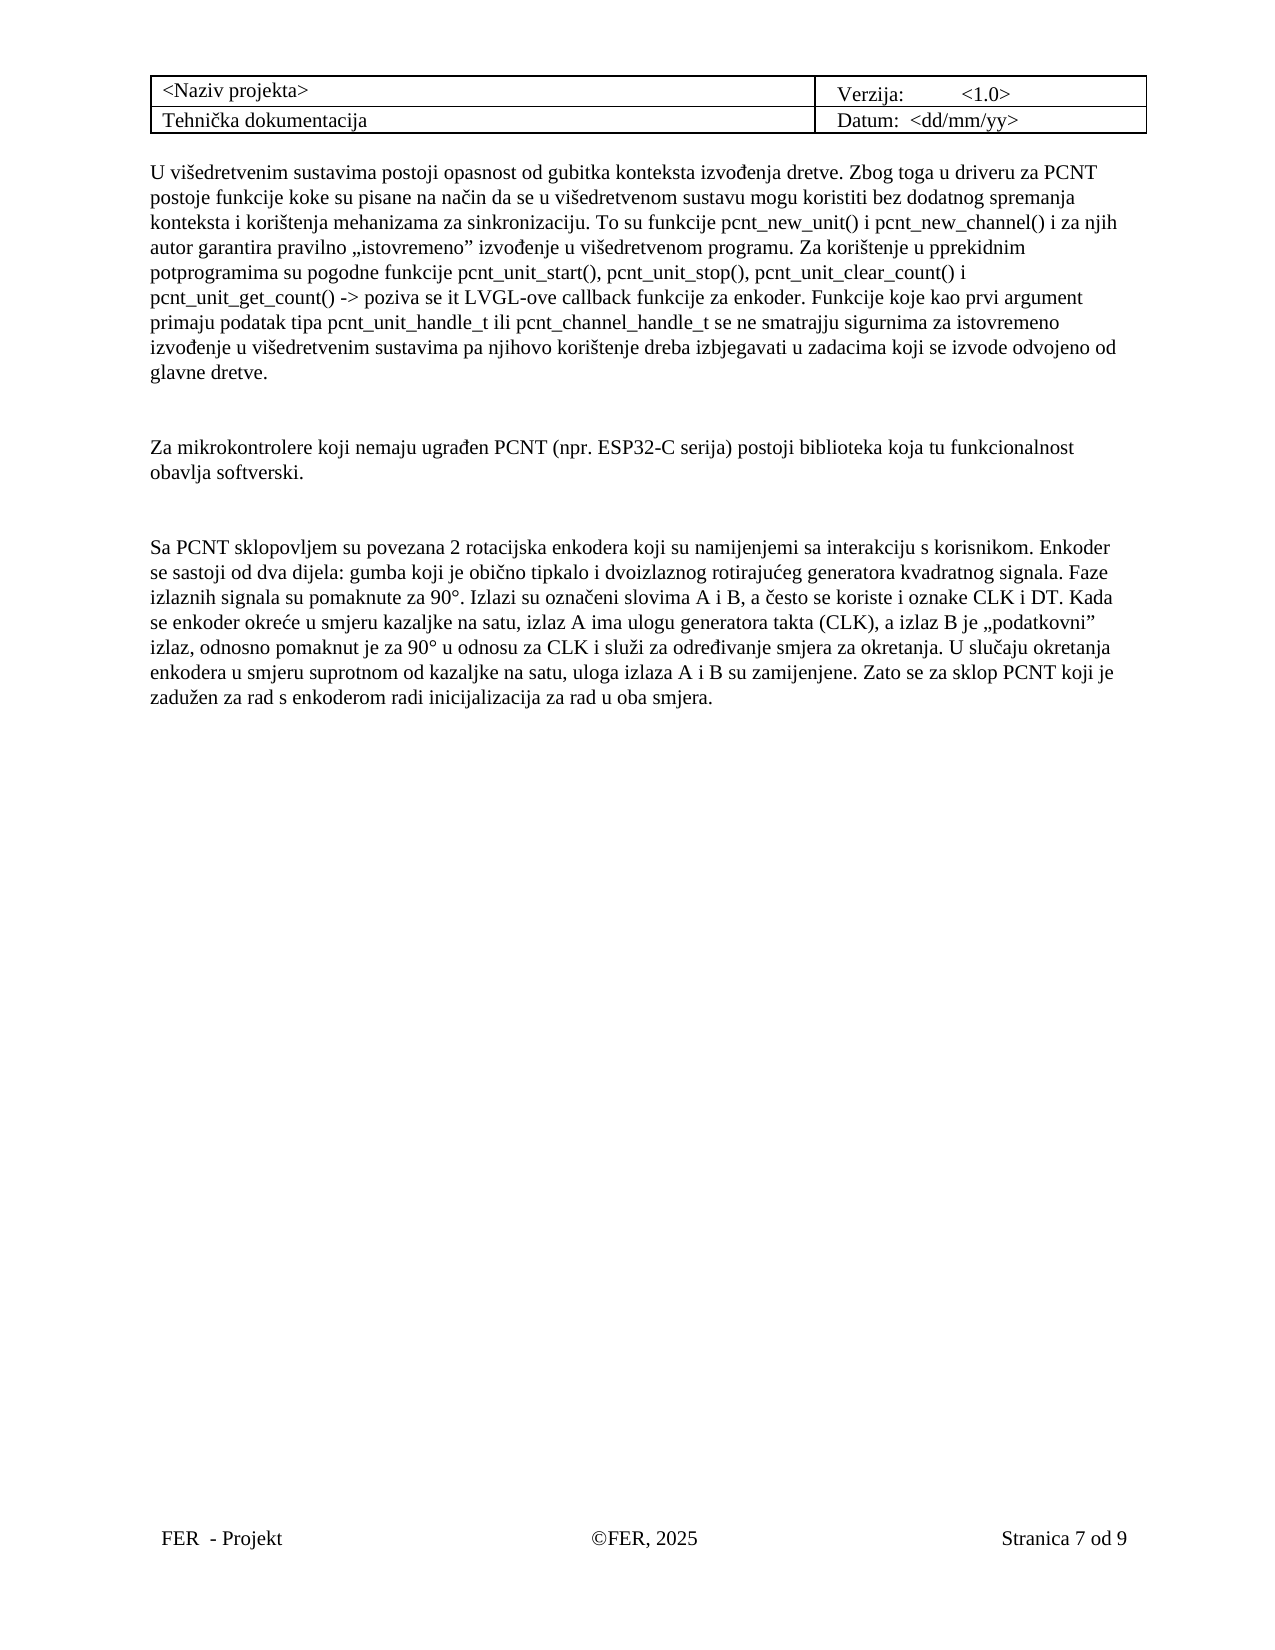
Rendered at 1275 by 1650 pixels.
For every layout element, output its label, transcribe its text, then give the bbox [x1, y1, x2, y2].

text Sa PCNT sklopovljem su povezana 2 rotacijska enkodera koji su namijenjemi sa interakciju s korisnikom. Enkoder se sastoji od dva dijela: gumba koji je obično tipkalo i dvoizlaznog rotirajućeg generatora kvadratnog signala. Faze izlaznih signala su pomaknute za 90°. Izlazi su označeni slovima A i B, a često se koriste i oznake CLK i DT. Kada se enkoder okreće u smjeru kazaljke na satu, izlaz A ima ulogu generatora takta (CLK), a izlaz B je „podatkovni” izlaz, odnosno pomaknut je za 90° u odnosu za CLK i služi za određivanje smjera za okretanja. U slučaju okretanja enkodera u smjeru suprotnom od kazaljke na satu, uloga izlaza A i B su zamijenjene. Zato se za sklop PCNT koji je zadužen za rad s enkoderom radi inicijalizacija za rad u oba smjera. [150, 534, 1125, 709]
text U višedretvenim sustavima postoji opasnost od gubitka konteksta izvođenja dretve. Zbog toga u driveru za PCNT postoje funkcije koke su pisane na način da se u višedretvenom sustavu mogu koristiti bez dodatnog spremanja konteksta i korištenja mehanizama za sinkronizaciju. To su funkcije pcnt_new_unit() i pcnt_new_channel() i za njih autor garantira pravilno „istovremeno” izvođenje u višedretvenom programu. Za korištenje u pprekidnim potprogramima su pogodne funkcije pcnt_unit_start(), pcnt_unit_stop(), pcnt_unit_clear_count() i pcnt_unit_get_count() -> poziva se it LVGL-ove callback funkcije za enkoder. Funkcije koje kao prvi argument primaju podatak tipa pcnt_unit_handle_t ili pcnt_channel_handle_t se ne smatrajju sigurnima za istovremeno izvođenje u višedretvenim sustavima pa njihovo korištenje dreba izbjegavati u zadacima koji se izvode odvojeno od glavne dretve. [150, 159, 1125, 384]
text Za mikrokontrolere koji nemaju ugrađen PCNT (npr. ESP32-C serija) postoji biblioteka koja tu funkcionalnost obavlja softverski. [150, 434, 1125, 484]
